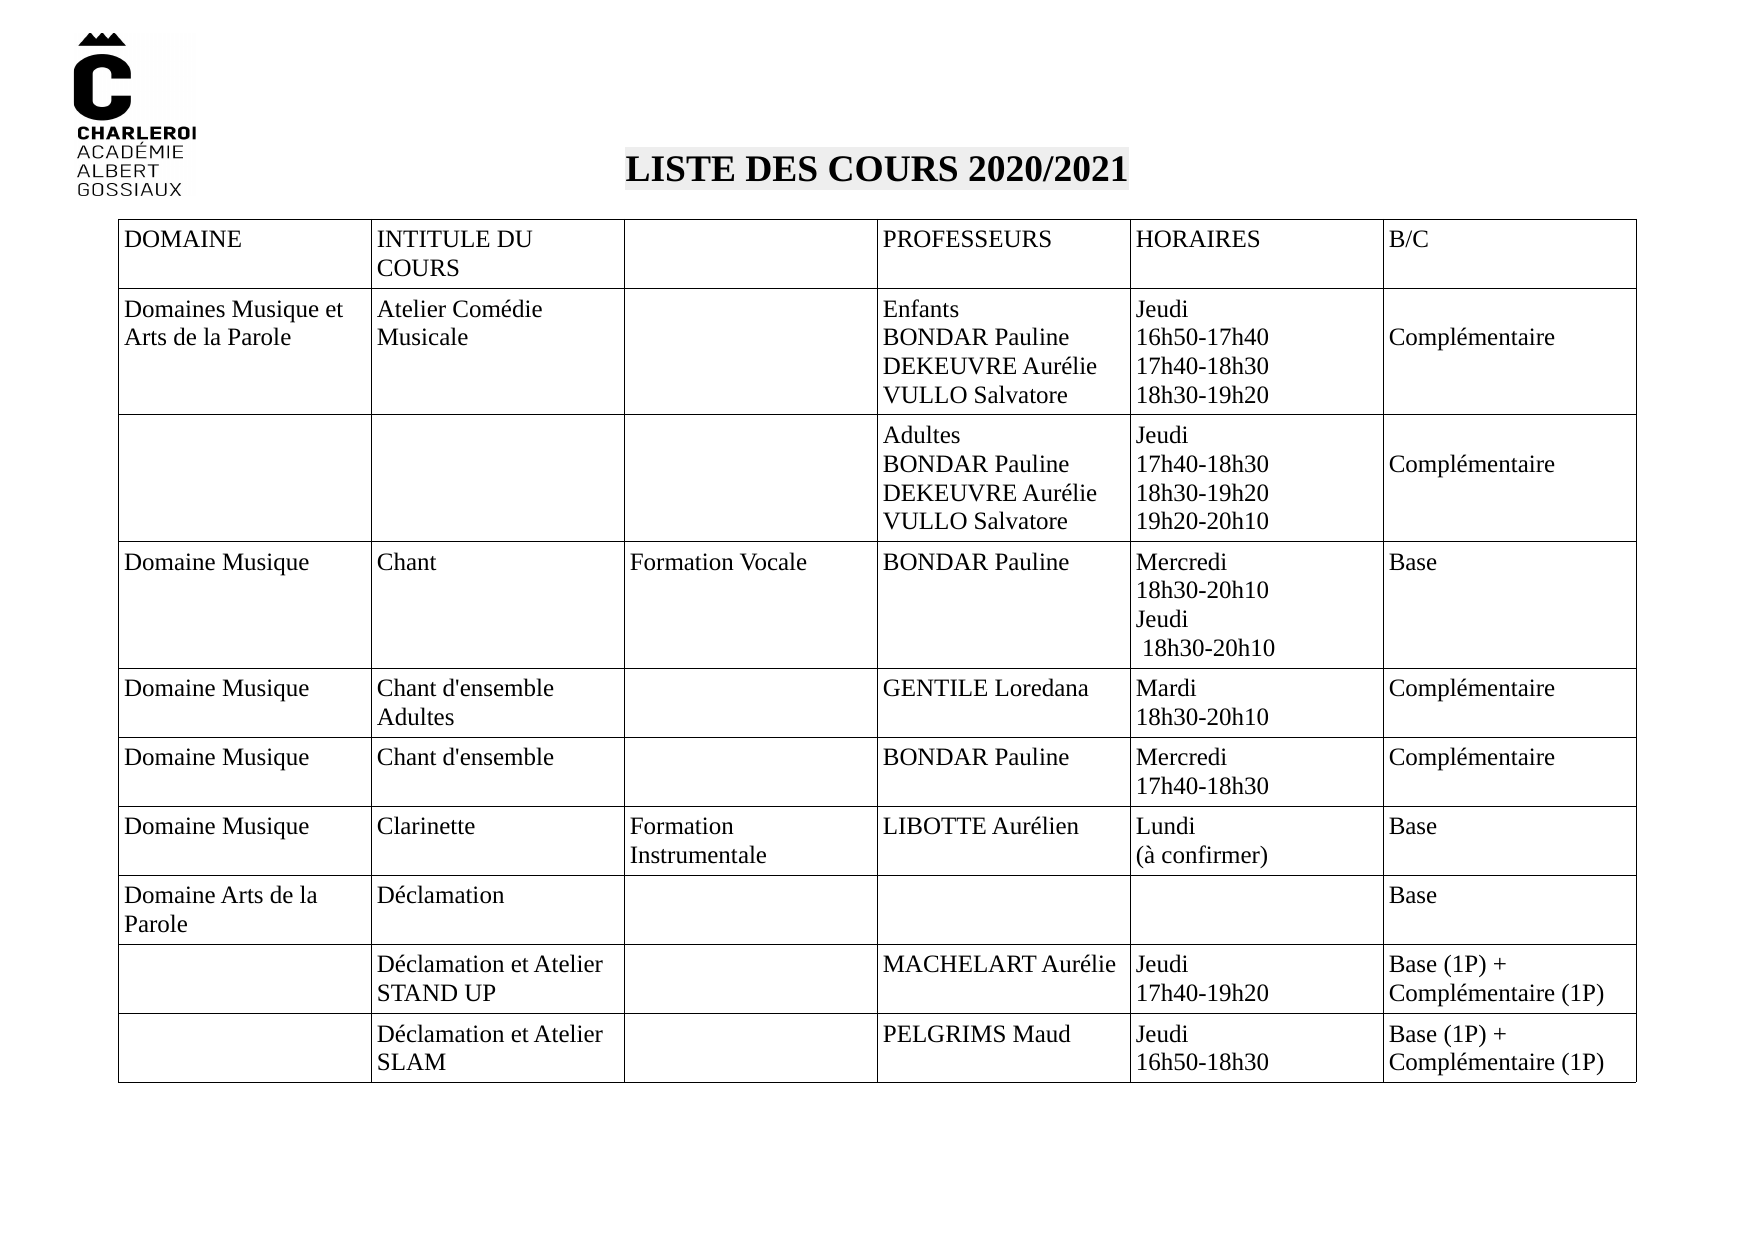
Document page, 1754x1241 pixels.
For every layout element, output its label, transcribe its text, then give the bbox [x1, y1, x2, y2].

table_cell Mercredi 18h30-20h10 Jeudi 18h30-20h10 [1131, 542, 1383, 667]
table_cell [625, 945, 877, 1013]
table_cell [1131, 876, 1383, 944]
table_cell Déclamation et Atelier STAND UP [372, 945, 624, 1013]
table_cell Déclamation [372, 876, 624, 944]
table_cell [625, 738, 877, 806]
table_cell Complémentaire [1384, 415, 1636, 541]
table_header HORAIRES [1131, 220, 1383, 288]
table_cell Lundi (à confirmer) [1131, 807, 1383, 875]
table_cell Base [1384, 542, 1636, 667]
table_cell Domaine Musique [119, 738, 371, 806]
table_cell [372, 415, 624, 541]
table_cell [878, 876, 1130, 944]
table_header DOMAINE [119, 220, 371, 288]
table_header B/C [1384, 220, 1636, 288]
table_cell Domaine Arts de la Parole [119, 876, 371, 944]
table_cell Formation Instrumentale [625, 807, 877, 875]
table_cell Clarinette [372, 807, 624, 875]
table_cell Formation Vocale [625, 542, 877, 667]
table_cell Chant d'ensemble Adultes [372, 669, 624, 737]
table_cell Mardi 18h30-20h10 [1131, 669, 1383, 737]
table_cell Jeudi 16h50-17h40 17h40-18h30 18h30-19h20 [1131, 289, 1383, 414]
table_cell [625, 289, 877, 414]
table_header INTITULE DU COURS [372, 220, 624, 288]
table_cell Base [1384, 876, 1636, 944]
picture [73, 33, 196, 196]
table_cell Domaine Musique [119, 807, 371, 875]
table_cell [625, 415, 877, 541]
text LISTE DES COURS 2020/2021 [118, 118, 1636, 219]
table_header PROFESSEURS [878, 220, 1130, 288]
table_cell Chant d'ensemble [372, 738, 624, 806]
table_cell Base [1384, 807, 1636, 875]
table_cell [119, 1014, 371, 1082]
table_cell [119, 945, 371, 1013]
table_cell PELGRIMS Maud [878, 1014, 1130, 1082]
table_cell Domaine Musique [119, 669, 371, 737]
table_cell [625, 669, 877, 737]
table_cell Complémentaire [1384, 738, 1636, 806]
table_cell Mercredi 17h40-18h30 [1131, 738, 1383, 806]
table_cell Complémentaire [1384, 669, 1636, 737]
table_cell Atelier Comédie Musicale [372, 289, 624, 414]
table_cell BONDAR Pauline [878, 738, 1130, 806]
table_cell BONDAR Pauline [878, 542, 1130, 667]
table_cell LIBOTTE Aurélien [878, 807, 1130, 875]
table_cell Domaines Musique et Arts de la Parole [119, 289, 371, 414]
table_cell Déclamation et Atelier SLAM [372, 1014, 624, 1082]
table_cell Enfants BONDAR Pauline DEKEUVRE Aurélie VULLO Salvatore [878, 289, 1130, 414]
table_cell MACHELART Aurélie [878, 945, 1130, 1013]
table_cell Chant [372, 542, 624, 667]
table_cell Jeudi 16h50-18h30 [1131, 1014, 1383, 1082]
table_cell Jeudi 17h40-18h30 18h30-19h20 19h20-20h10 [1131, 415, 1383, 541]
table_cell [119, 415, 371, 541]
table_cell Domaine Musique [119, 542, 371, 667]
table_cell Adultes BONDAR Pauline DEKEUVRE Aurélie VULLO Salvatore [878, 415, 1130, 541]
table_cell Base (1P) + Complémentaire (1P) [1384, 1014, 1636, 1082]
table_cell GENTILE Loredana [878, 669, 1130, 737]
table_cell [625, 1014, 877, 1082]
table_cell Base (1P) + Complémentaire (1P) [1384, 945, 1636, 1013]
table_cell Jeudi 17h40-19h20 [1131, 945, 1383, 1013]
table_cell Complémentaire [1384, 289, 1636, 414]
table_header [625, 220, 877, 288]
table_cell [625, 876, 877, 944]
